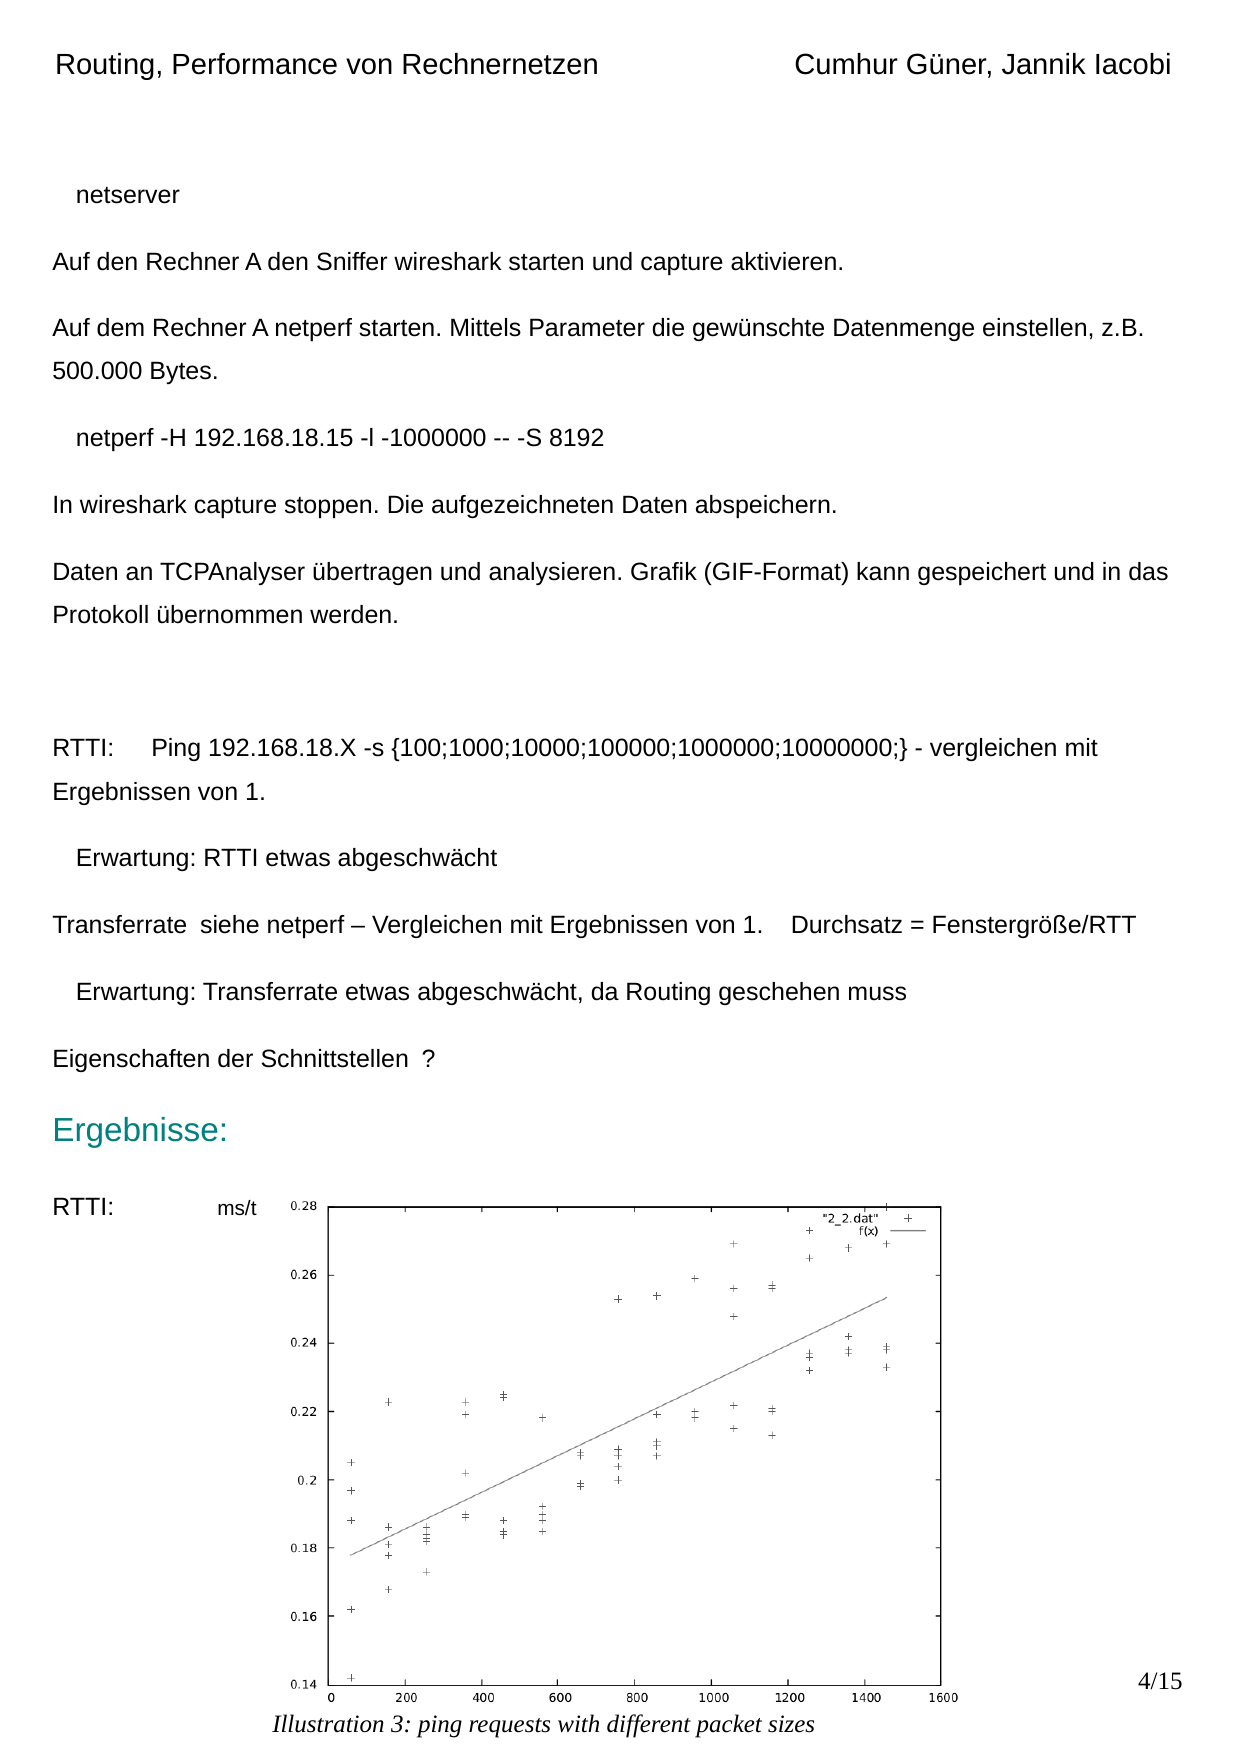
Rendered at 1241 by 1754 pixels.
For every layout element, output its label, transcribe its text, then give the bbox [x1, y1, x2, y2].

text Daten an TCPAnalyser übertragen und analysieren. Grafik (GIF-Format) kann gespeichert und in das Protokoll übernommen werden. [52, 557, 1182, 628]
text netperf -H 192.168.18.15 -l -1000000 -- -S 8192 [52, 423, 1182, 452]
picture [272, 1191, 963, 1710]
text Ergebnisse: [52, 1110, 1182, 1149]
text Transferrate siehe netperf – Vergleichen mit Ergebnissen von 1. Durchsatz = Fenstergröße/RTT [52, 910, 1182, 939]
text Eigenschaften der Schnittstellen ? [52, 1043, 1182, 1072]
text Illustration 3: ping requests with different packet sizes [272, 1710, 962, 1738]
text Erwartung: RTTI etwas abgeschwächt [52, 843, 1182, 872]
text RTTI: Ping 192.168.18.X -s {100;1000;10000;100000;1000000;10000000;} - vergleichen mit Ergebnissen von 1. [52, 733, 1182, 805]
text RTTI: ms/t [52, 1192, 272, 1220]
text In wireshark capture stoppen. Die aufgezeichneten Daten abspeichern. [52, 490, 1182, 519]
text [963, 1192, 1182, 1220]
text Auf dem Rechner A netperf starten. Mittels Parameter die gewünschte Datenmenge einstellen, z.B. 500.000 Bytes. [52, 313, 1182, 385]
text netserver [52, 180, 1182, 208]
text Auf den Rechner A den Sniffer wireshark starten und capture aktivieren. [52, 246, 1182, 275]
text Erwartung: Transferrate etwas abgeschwächt, da Routing geschehen muss [52, 977, 1182, 1006]
